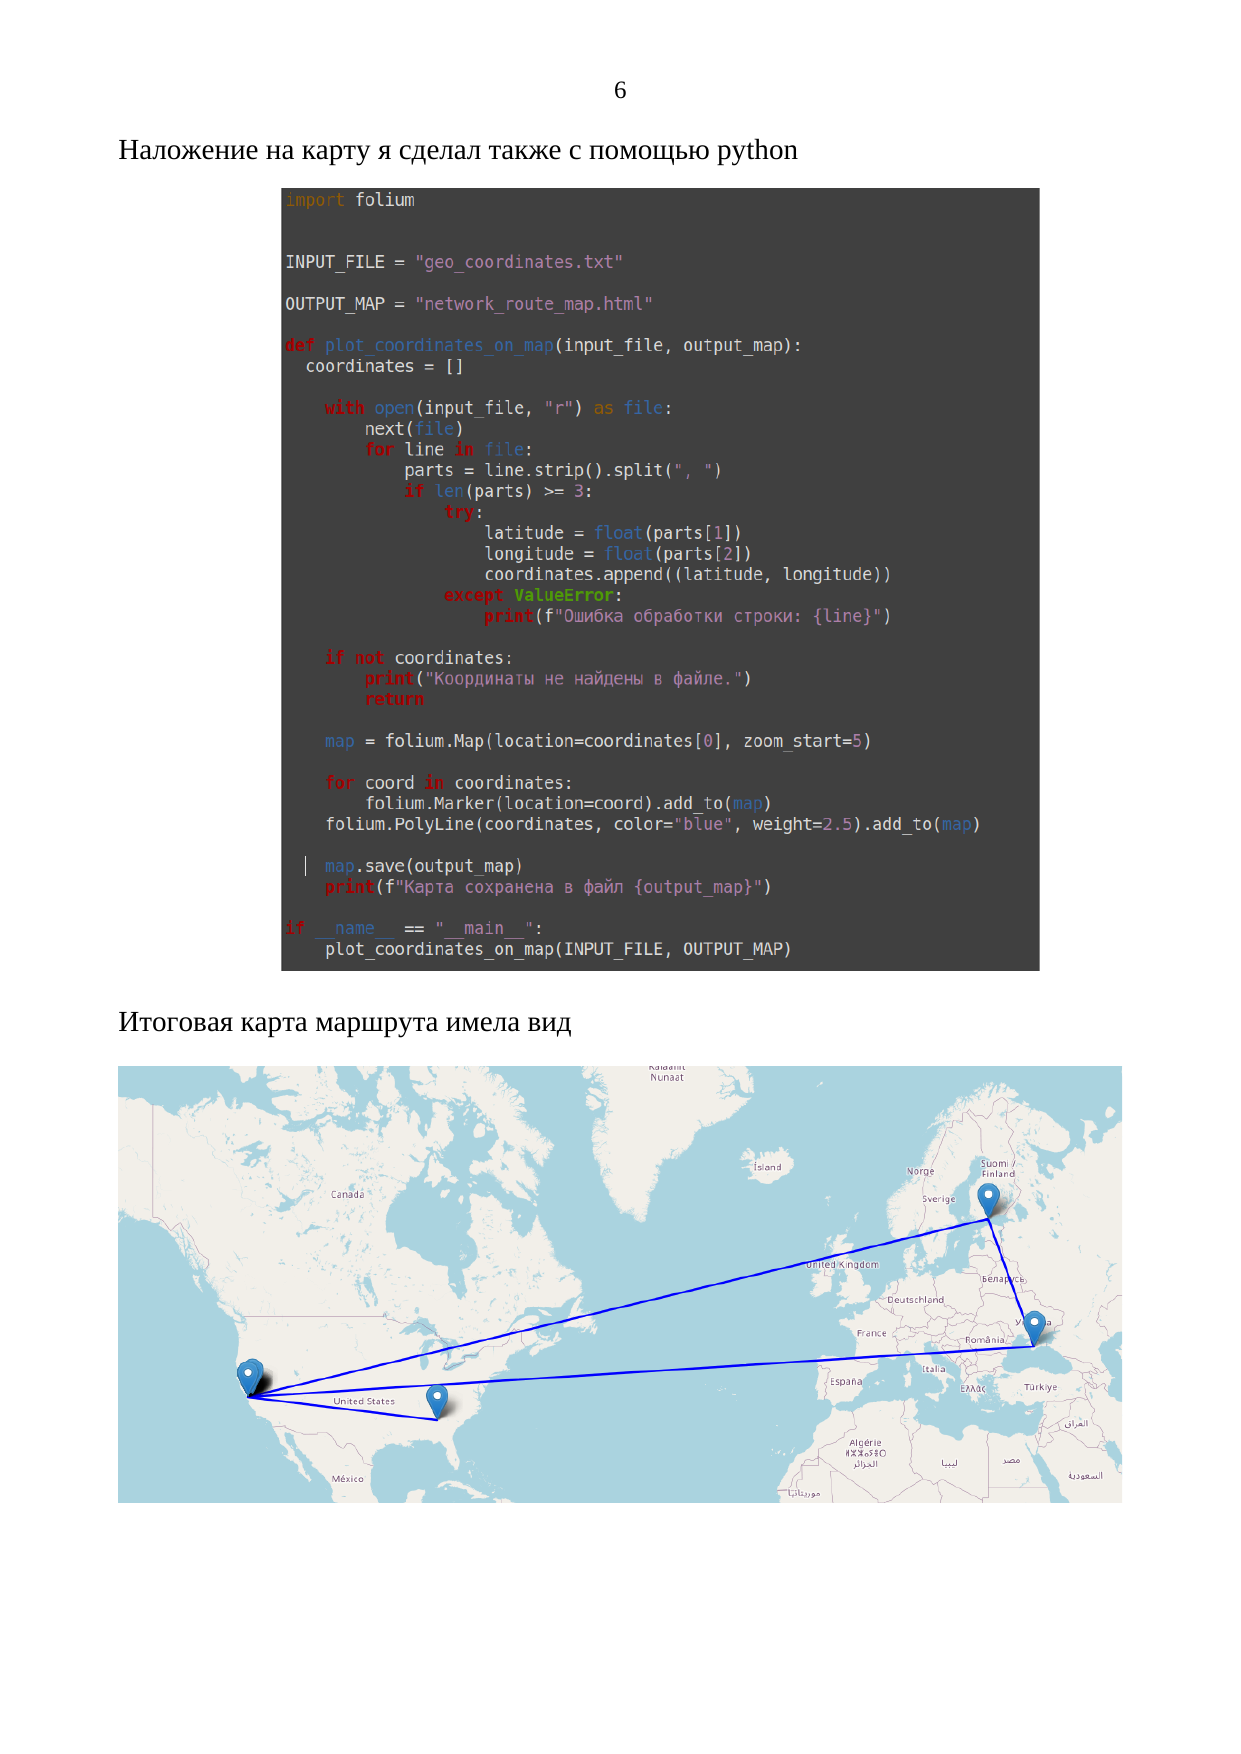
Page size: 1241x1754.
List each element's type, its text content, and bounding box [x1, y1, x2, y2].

text Наложение на карту я сделал также с помощью python [118, 132, 1122, 166]
text Итоговая карта маршрута имела вид [118, 1004, 1122, 1038]
picture [118, 1066, 1123, 1503]
picture [281, 188, 1040, 971]
